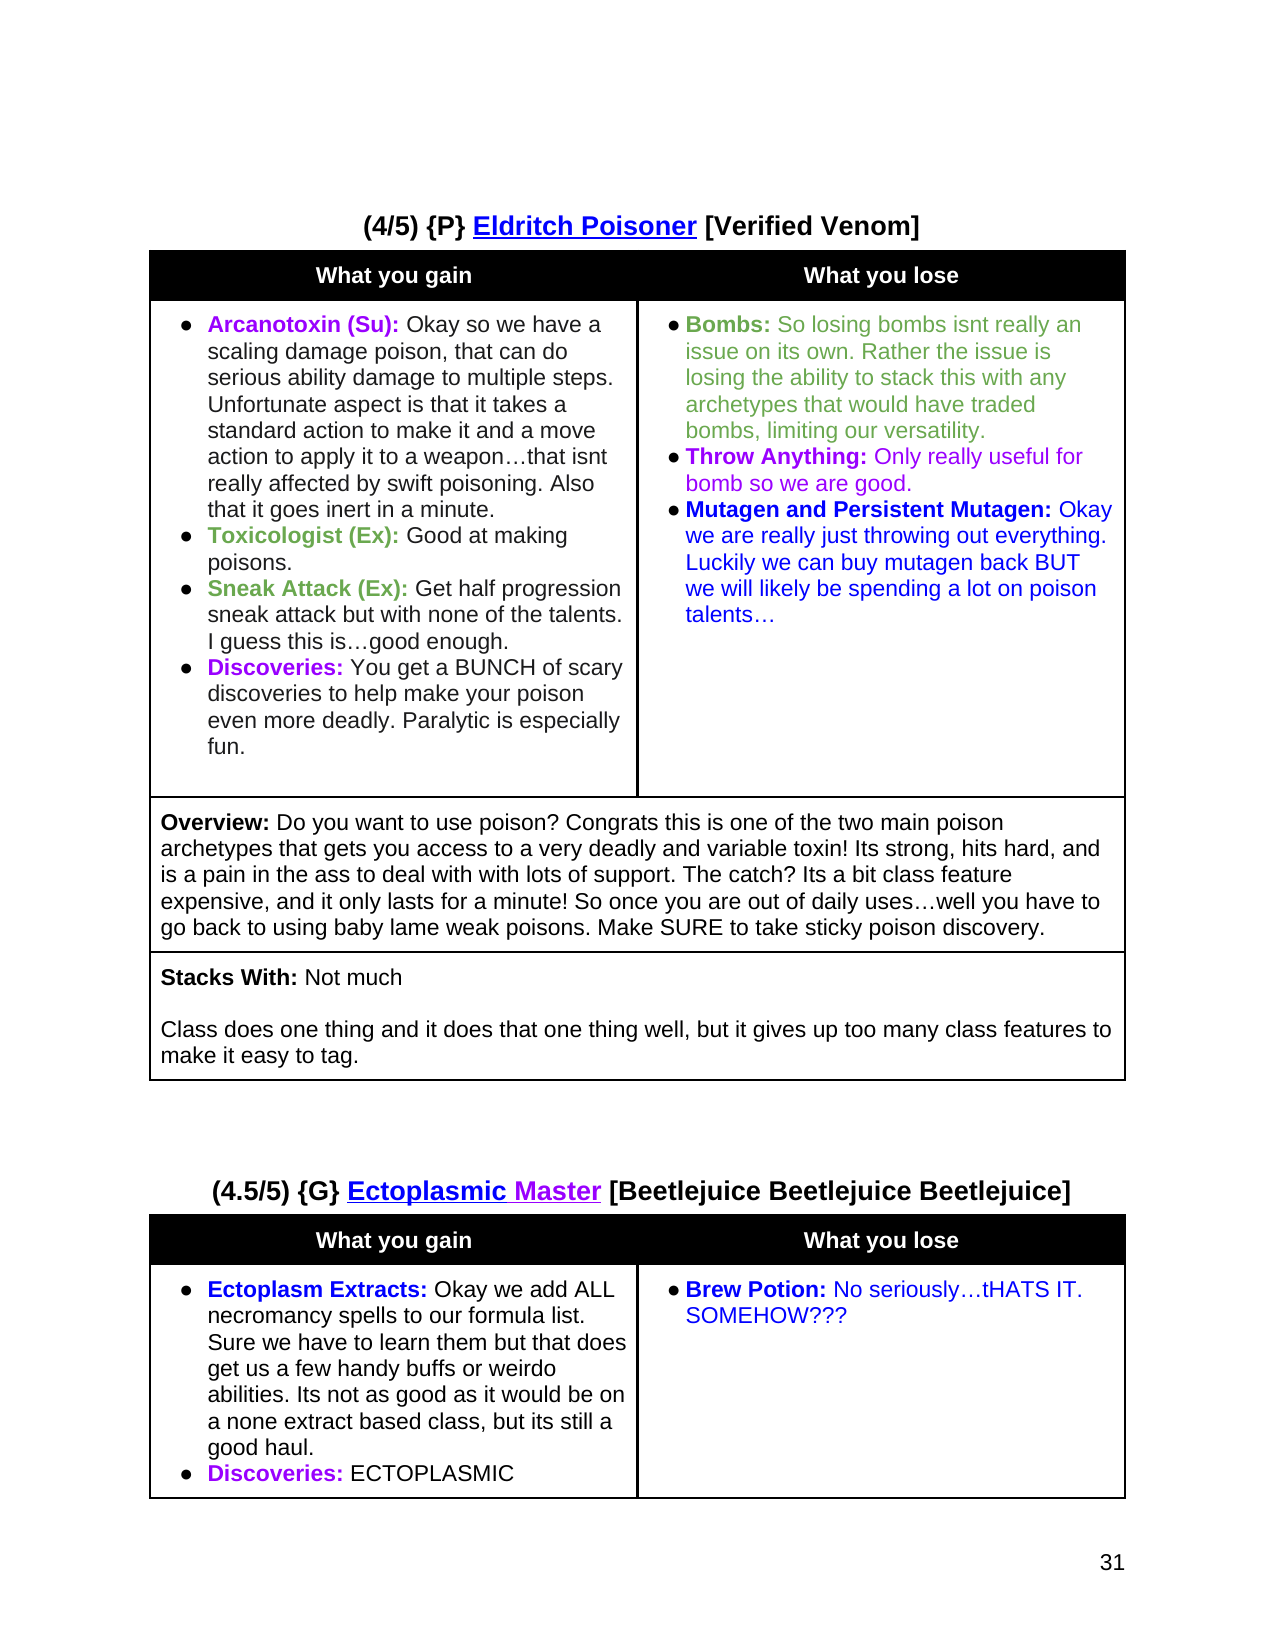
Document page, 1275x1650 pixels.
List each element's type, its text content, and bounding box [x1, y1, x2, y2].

table_cell Brew Potion: No seriously…tHATS IT. SOMEHOW??? [639, 1265, 1124, 1497]
table_cell What you lose [639, 252, 1124, 299]
table_cell What you gain [151, 252, 636, 299]
table_cell What you lose [639, 1216, 1124, 1263]
table_cell What you gain [151, 1216, 636, 1263]
table_header (4.5/5) {G} Ectoplasmic Master [Beetlejuice Beetlejuice Beetlejuice] [151, 1150, 1124, 1214]
table_cell Bombs: So losing bombs isnt really an issue on its own. Rather the issue is losing the ability to stack this with any archetypes that would have traded bombs, limiting our versatility. Throw Anything: Only really useful for bomb so we are good. Mutagen and Persistent Mutagen: Okay we are really just throwing out everything. Luckily we can buy mutagen back BUT we will likely be spending a lot on poison talents… [639, 301, 1124, 796]
table_cell Overview: Do you want to use poison? Congrats this is one of the two main poison archetypes that gets you access to a very deadly and variable toxin! Its strong, hits hard, and is a pain in the ass to deal with with lots of support. The catch? Its a bit class feature expensive, and it only lasts for a minute! So once you are out of daily uses…well you have to go back to using baby lame weak poisons. Make SURE to take sticky poison discovery. [151, 798, 1124, 951]
table_header (4/5) {P} Eldritch Poisoner [Verified Venom] [151, 185, 1124, 250]
table_cell Ectoplasm Extracts: Okay we add ALL necromancy spells to our formula list. Sure we have to learn them but that does get us a few handy buffs or weirdo abilities. Its not as good as it would be on a none extract based class, but its still a good haul. Discoveries: ECTOPLASMIC [151, 1265, 636, 1497]
table_cell Arcanotoxin (Su): Okay so we have a scaling damage poison, that can do serious ability damage to multiple steps. Unfortunate aspect is that it takes a standard action to make it and a move action to apply it to a weapon…that isnt really affected by swift poisoning. Also that it goes inert in a minute. Toxicologist (Ex): Good at making poisons. Sneak Attack (Ex): Get half progression sneak attack but with none of the talents. I guess this is…good enough. Discoveries: You get a BUNCH of scary discoveries to help make your poison even more deadly. Paralytic is especially fun. [151, 301, 636, 796]
table_cell Stacks With: Not much Class does one thing and it does that one thing well, but it gives up too many class features to make it easy to tag. [151, 953, 1124, 1079]
